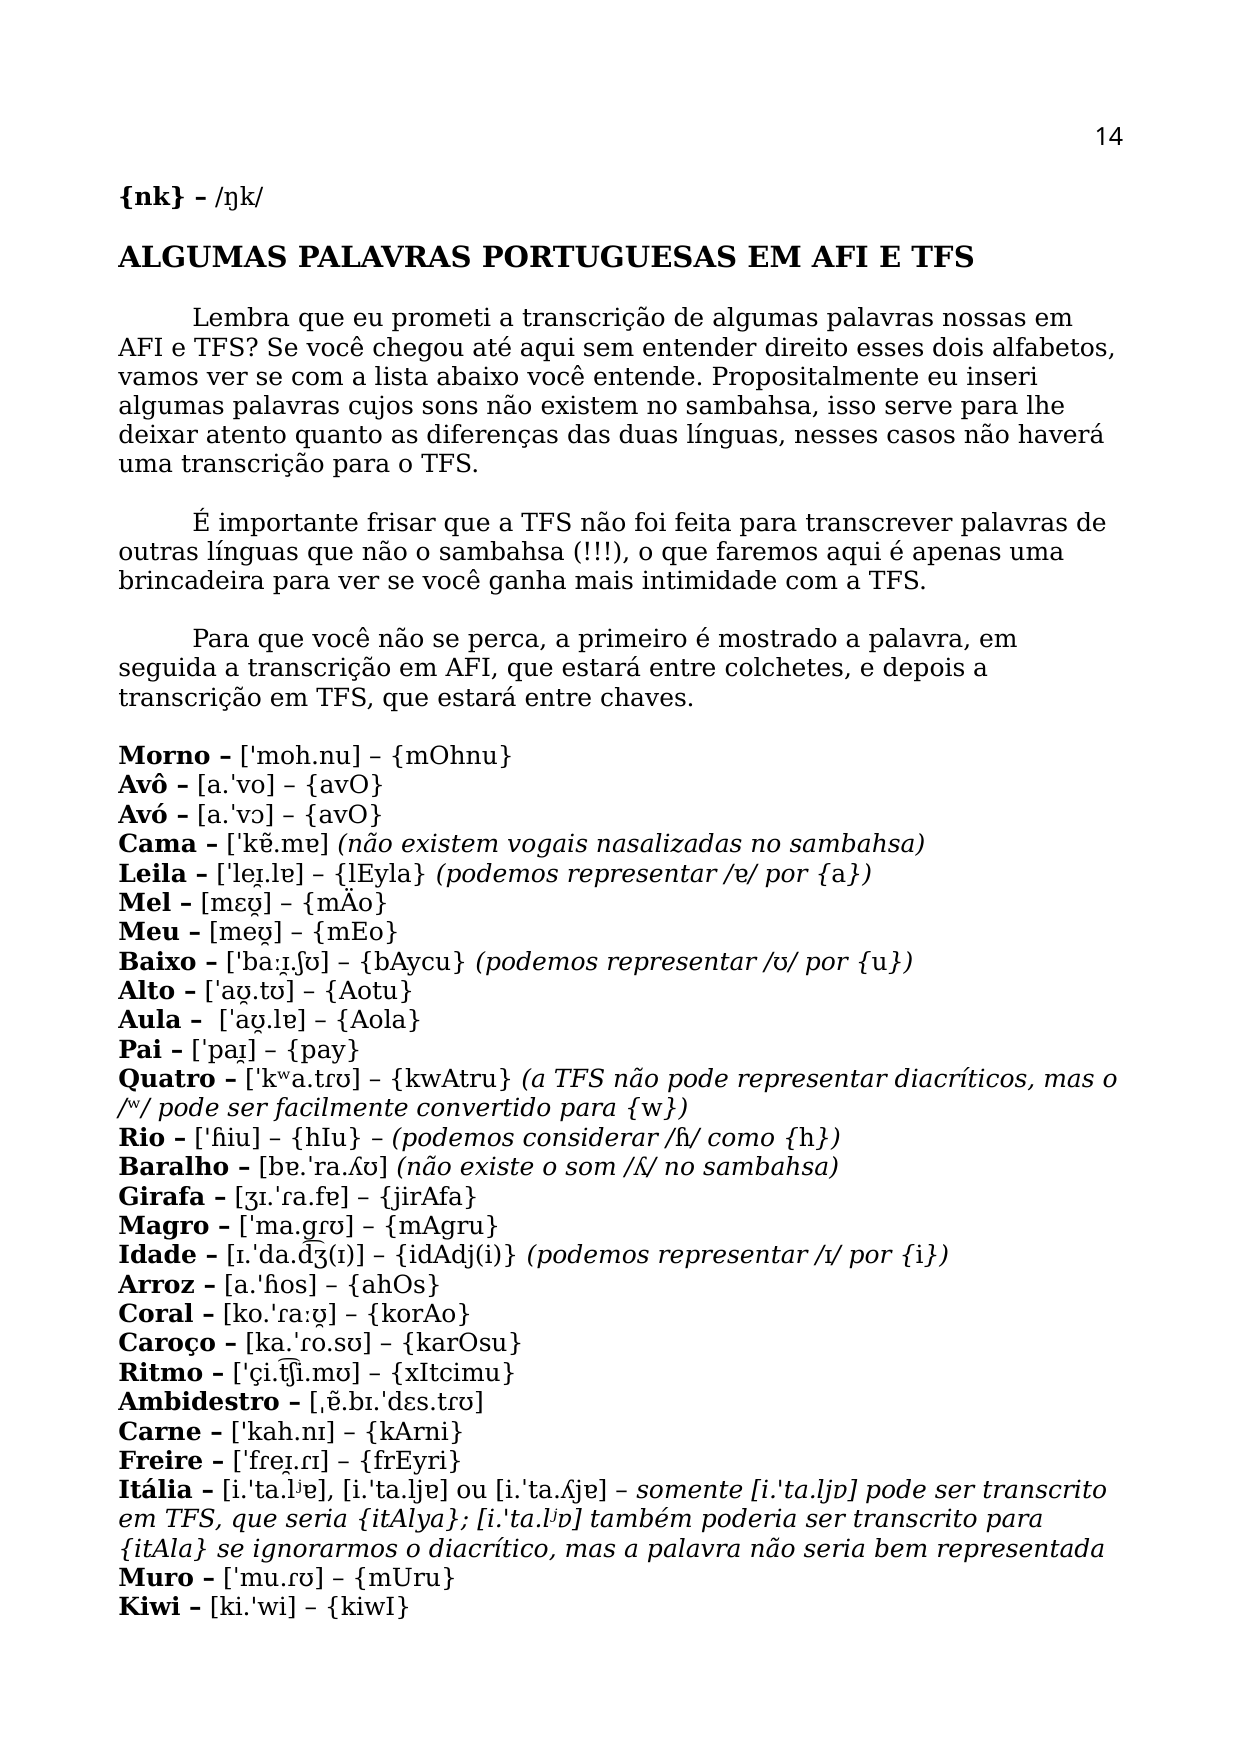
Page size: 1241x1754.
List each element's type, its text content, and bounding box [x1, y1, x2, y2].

text Quatro – [ˈkʷa.tɾʊ] – {kwAtru} (a TFS não pode representar diacríticos, mas o /ʷ/ pode ser facilmente convertido para {w}) [118, 1064, 1123, 1123]
text Alto – [ˈaʊ̯.tʊ] – {Aotu} [118, 976, 1123, 1006]
text {nk} – /ŋk/ [118, 182, 1123, 211]
text Ambidestro – [ˌɐ̃.bɪ.ˈdɛs.tɾʊ] [118, 1387, 1123, 1417]
text Avó – [a.ˈvɔ] – {avO} [118, 800, 1123, 829]
text Mel – [mɛʊ̯] – {mÄo} [118, 888, 1123, 917]
text Pai – [ˈpaɪ̯] – {pay} [118, 1035, 1123, 1064]
text Meu – [meʊ̯] – {mEo} [118, 917, 1123, 947]
text Baralho – [bɐ.ˈra.ʎʊ] (não existe o som /ʎ/ no sambahsa) [118, 1152, 1123, 1182]
text Avô – [a.ˈvo] – {avO} [118, 771, 1123, 800]
text Itália – [i.'ta.lʲɐ], [i.'ta.ljɐ] ou [i.ˈta.ʎjɐ] – somente [i.'ta.ljɐ] pode ser transcrito em TFS, que seria {itAlya}; [i.'ta.lʲɐ] também poderia ser transcrito para {itAla} se ignorarmos o diacrítico, mas a palavra não seria bem representada [118, 1475, 1123, 1563]
text Para que você não se perca, a primeiro é mostrado a palavra, em seguida a transcrição em AFI, que estará entre colchetes, e depois a transcrição em TFS, que estará entre chaves. [118, 624, 1123, 712]
text Magro – [ˈma.gɾʊ] – {mAgru} [118, 1211, 1123, 1240]
text Carne – ['kah.nɪ] – {kArni} [118, 1417, 1123, 1446]
text É importante frisar que a TFS não foi feita para transcrever palavras de outras línguas que não o sambahsa (!!!), o que faremos aqui é apenas uma brincadeira para ver se você ganha mais intimidade com a TFS. [118, 508, 1123, 595]
text Kiwi – [ki.'wi] – {kiwI} [118, 1592, 1123, 1622]
text Muro – [ˈmu.ɾʊ] – {mUru} [118, 1563, 1123, 1592]
text Freire – [ˈfɾeɪ̯.ɾɪ] – {frEyri} [118, 1446, 1123, 1475]
text Aula – [ˈaʊ̯.lɐ] – {Aola} [118, 1006, 1123, 1035]
text Ritmo – ['çi.t͡ʃi.mʊ] – {xItcimu} [118, 1358, 1123, 1387]
text Arroz – [a.'ɦos] – {ahOs} [118, 1270, 1123, 1299]
text Coral – [ko.'ɾaːʊ̯] – {korAo} [118, 1299, 1123, 1328]
text Baixo – ['baːɪ̯.ʃʊ] – {bAycu} (podemos representar /ʊ/ por {u}) [118, 947, 1123, 976]
text Leila – [ˈleɪ̯.lɐ] – {lEyla} (podemos representar /ɐ/ por {a}) [118, 859, 1123, 888]
text Lembra que eu prometi a transcrição de algumas palavras nossas em AFI e TFS? Se você chegou até aqui sem entender direito esses dois alfabetos, vamos ver se com a lista abaixo você entende. Propositalmente eu inseri algumas palavras cujos sons não existem no sambahsa, isso serve para lhe deixar atento quanto as diferenças das duas línguas, nesses casos não haverá uma transcrição para o TFS. [118, 304, 1123, 479]
text Cama – [ˈkɐ̃.mɐ] (não existem vogais nasalizadas no sambahsa) [118, 829, 1123, 859]
subtitle ALGUMAS PALAVRAS PORTUGUESAS EM AFI E TFS [118, 240, 1123, 274]
text Rio – ['ɦiu] – {hIu} – (podemos considerar /ɦ/ como {h}) [118, 1123, 1123, 1152]
text Girafa – [ʒɪ.ˈɾa.fɐ] – {jirAfa} [118, 1182, 1123, 1211]
text Caroço – [ka.ˈɾo.sʊ] – {karOsu} [118, 1328, 1123, 1358]
text Idade – [ɪ.ˈda.d͡ʒ(ɪ)] – {idAdj(i)} (podemos representar /ɪ/ por {i}) [118, 1240, 1123, 1270]
text Morno – ['moh.nu] – {mOhnu} [118, 741, 1123, 771]
